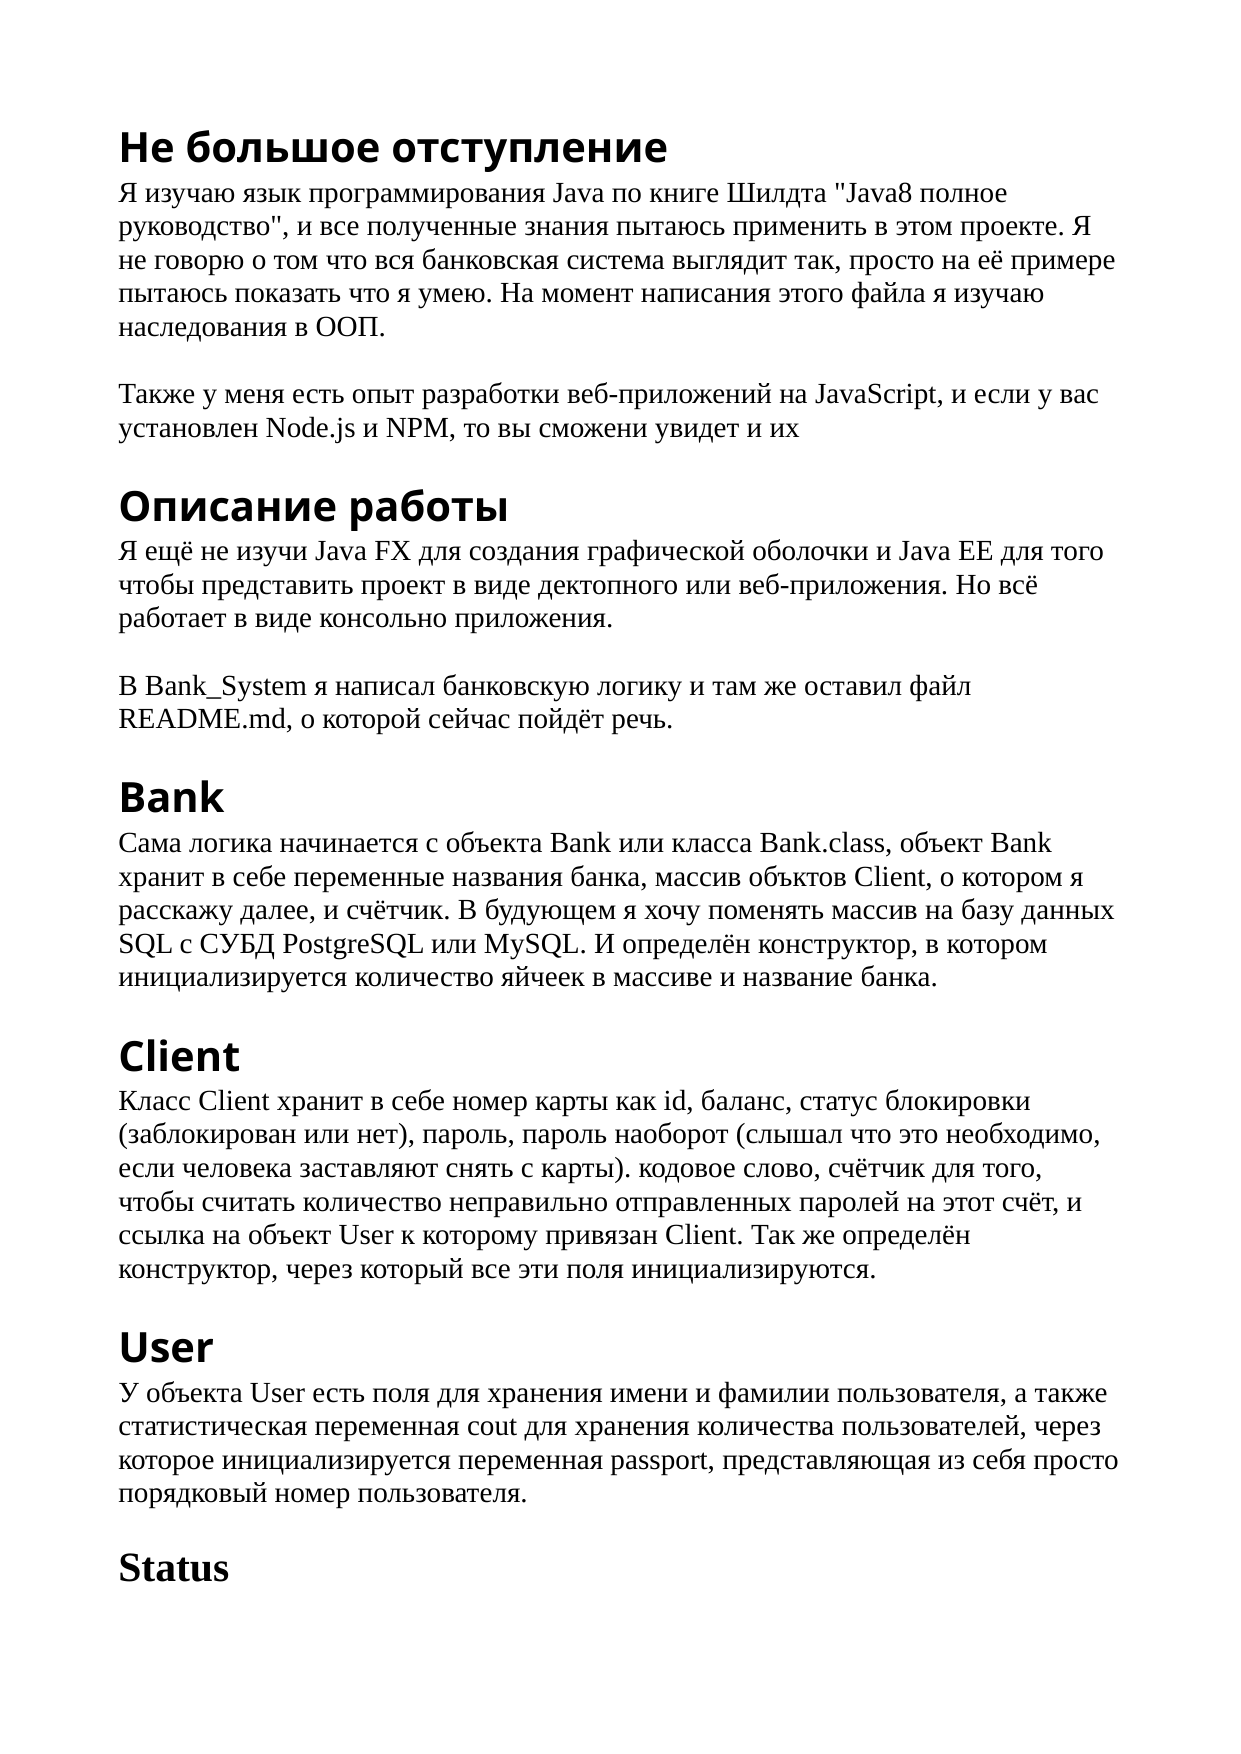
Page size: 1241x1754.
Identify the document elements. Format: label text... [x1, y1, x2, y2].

text В Bank_System я написал банковскую логику и там же оставил файл README.md, о которой сейчас пойдёт речь. [118, 668, 1122, 735]
text Bank [118, 768, 1122, 825]
text Также у меня есть опыт разработки веб-приложений на JavaScript, и если у вас установлен Node.js и NPM, то вы сможени увидет и их [118, 376, 1122, 443]
text User [118, 1318, 1122, 1375]
text Сама логика начинается с объекта Bank или класса Bank.class, объект Bank хранит в себе переменные названия банка, массив объктов Client, о котором я расскажу далее, и счётчик. В будующем я хочу поменять массив на базу данных SQL с СУБД PostgreSQL или MySQL. И определён конструктор, в котором инициализируется количество яйчеек в массиве и название банка. [118, 825, 1122, 993]
text Я ещё не изучи Java FX для создания графической оболочки и Java EE для того чтобы представить проект в виде дектопного или веб-приложения. Но всё работает в виде консольно приложения. [118, 533, 1122, 634]
text Client [118, 1026, 1122, 1083]
text Status [118, 1542, 1122, 1590]
text Описание работы [118, 477, 1122, 533]
text Класс Client хранит в себе номер карты как id, баланс, статус блокировки (заблокирован или нет), пароль, пароль наоборот (слышал что это необходимо, если человека заставляют снять с карты). кодовое слово, счётчик для того, чтобы считать количество неправильно отправленных паролей на этот счёт, и ссылка на объект User к которому привязан Client. Так же определён конструктор, через который все эти поля инициализируются. [118, 1083, 1122, 1284]
text Не большое отступление [118, 118, 1122, 175]
text У объекта User есть поля для хранения имени и фамилии пользователя, а также статистическая переменная cout для хранения количества пользователей, через которое инициализируется переменная passport, представляющая из себя просто порядковый номер пользователя. [118, 1375, 1122, 1509]
text Я изучаю язык программирования Java по книге Шилдта "Java8 полное руководство", и все полученные знания пытаюсь применить в этом проекте. Я не говорю о том что вся банковская система выглядит так, просто на её примере пытаюсь показать что я умею. На момент написания этого файла я изучаю наследования в ООП. [118, 175, 1122, 343]
